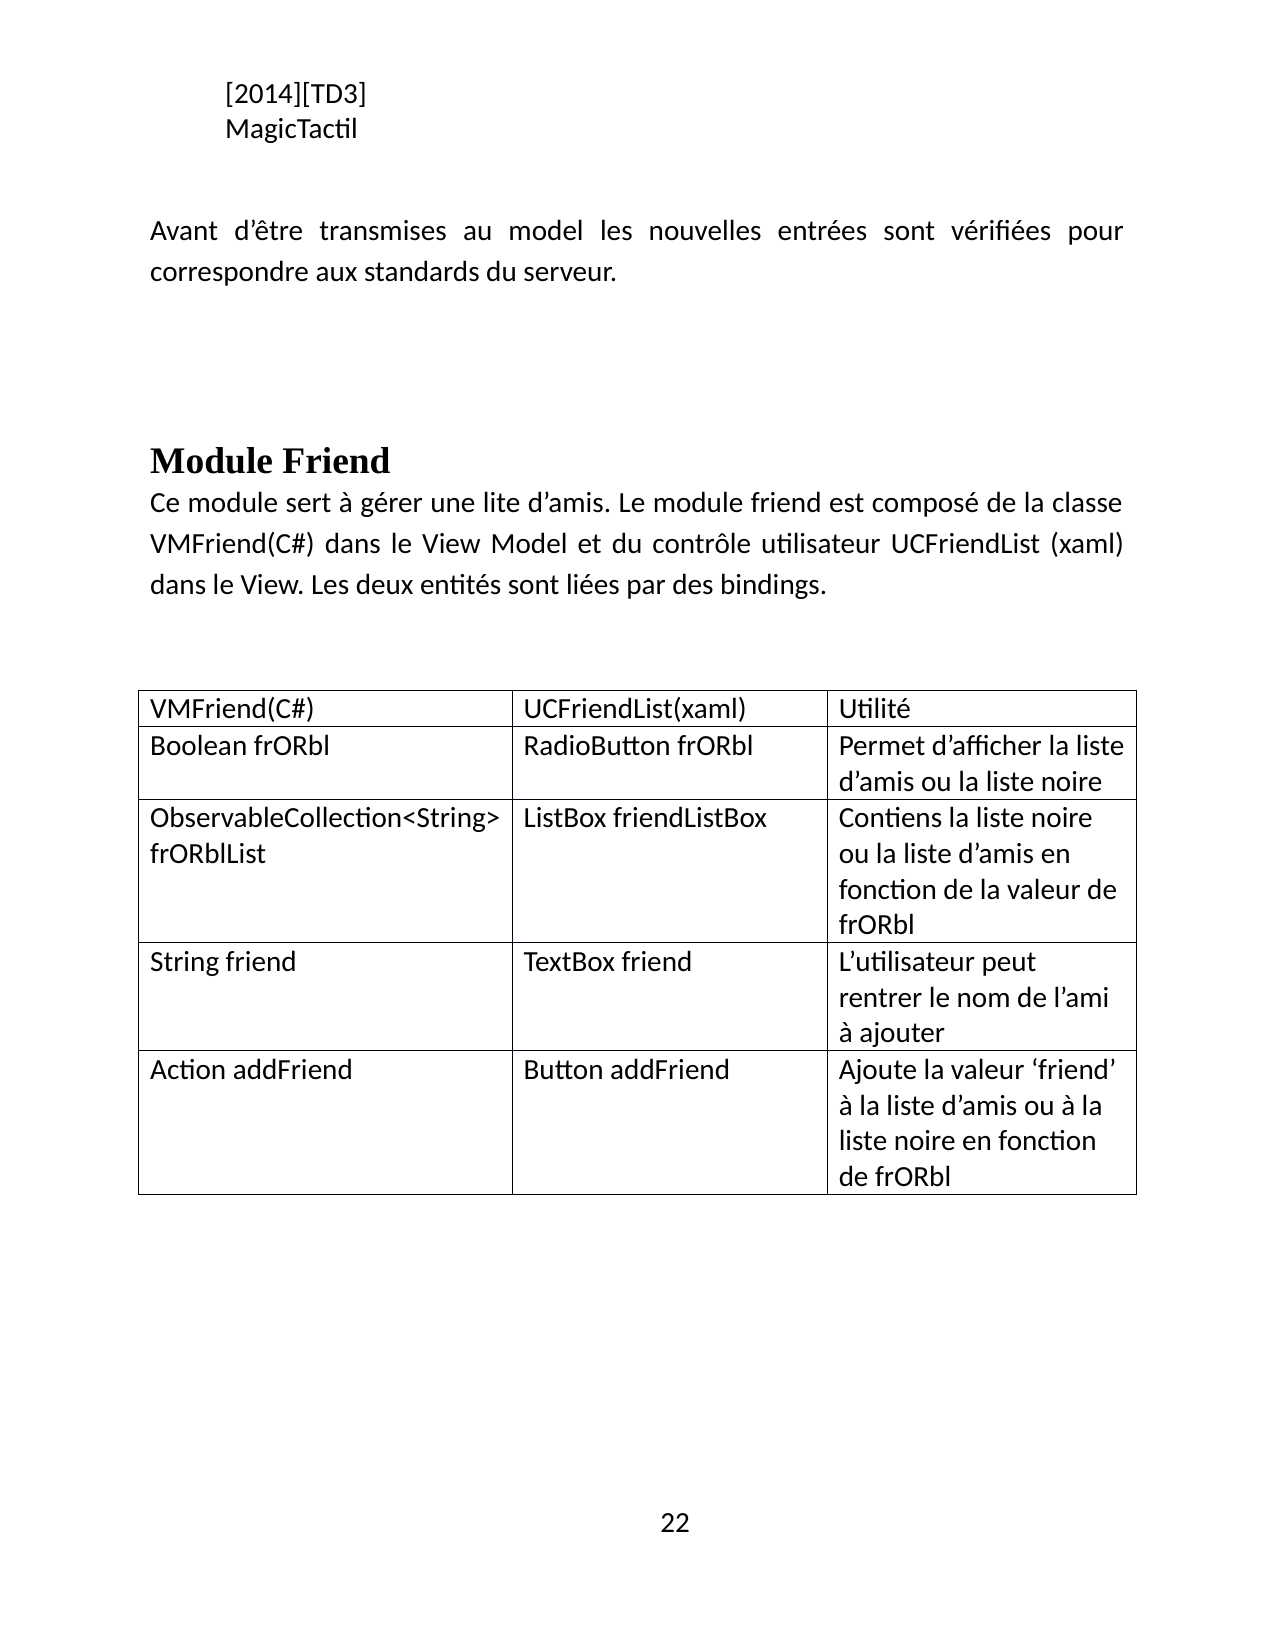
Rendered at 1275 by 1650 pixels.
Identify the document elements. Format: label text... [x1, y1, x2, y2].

table_cell Ajoute la valeur ‘friend’ à la liste d’amis ou à la liste noire en fonction de frORbl [828, 1051, 1136, 1193]
table_cell String friend [139, 943, 512, 1050]
table_cell ListBox friendListBox [513, 800, 827, 942]
table_header UCFriendList(xaml) [513, 691, 827, 726]
table_cell Permet d’afficher la liste d’amis ou la liste noire [828, 727, 1136, 798]
table_cell Boolean frORbl [139, 727, 512, 798]
table_cell L’utilisateur peut rentrer le nom de l’ami à ajouter [828, 943, 1136, 1050]
table_cell ObservableCollection<String> frORblList [139, 800, 512, 942]
subtitle Module Friend [150, 438, 1125, 481]
table_cell Action addFriend [139, 1051, 512, 1193]
table_cell Button addFriend [513, 1051, 827, 1193]
table_header Utilité [828, 691, 1136, 726]
table_cell TextBox friend [513, 943, 827, 1050]
table_header VMFriend(C#) [139, 691, 512, 726]
text Avant d’être transmises au model les nouvelles entrées sont vérifiées pour correspondre aux standards du serveur. [150, 212, 1125, 288]
text Ce module sert à gérer une lite d’amis. Le module friend est composé de la classe VMFriend(C#) dans le View Model et du contrôle utilisateur UCFriendList (xaml) dans le View. Les deux entités sont liées par des bindings. [150, 484, 1125, 602]
table_cell RadioButton frORbl [513, 727, 827, 798]
table_cell Contiens la liste noire ou la liste d’amis en fonction de la valeur de frORbl [828, 800, 1136, 942]
